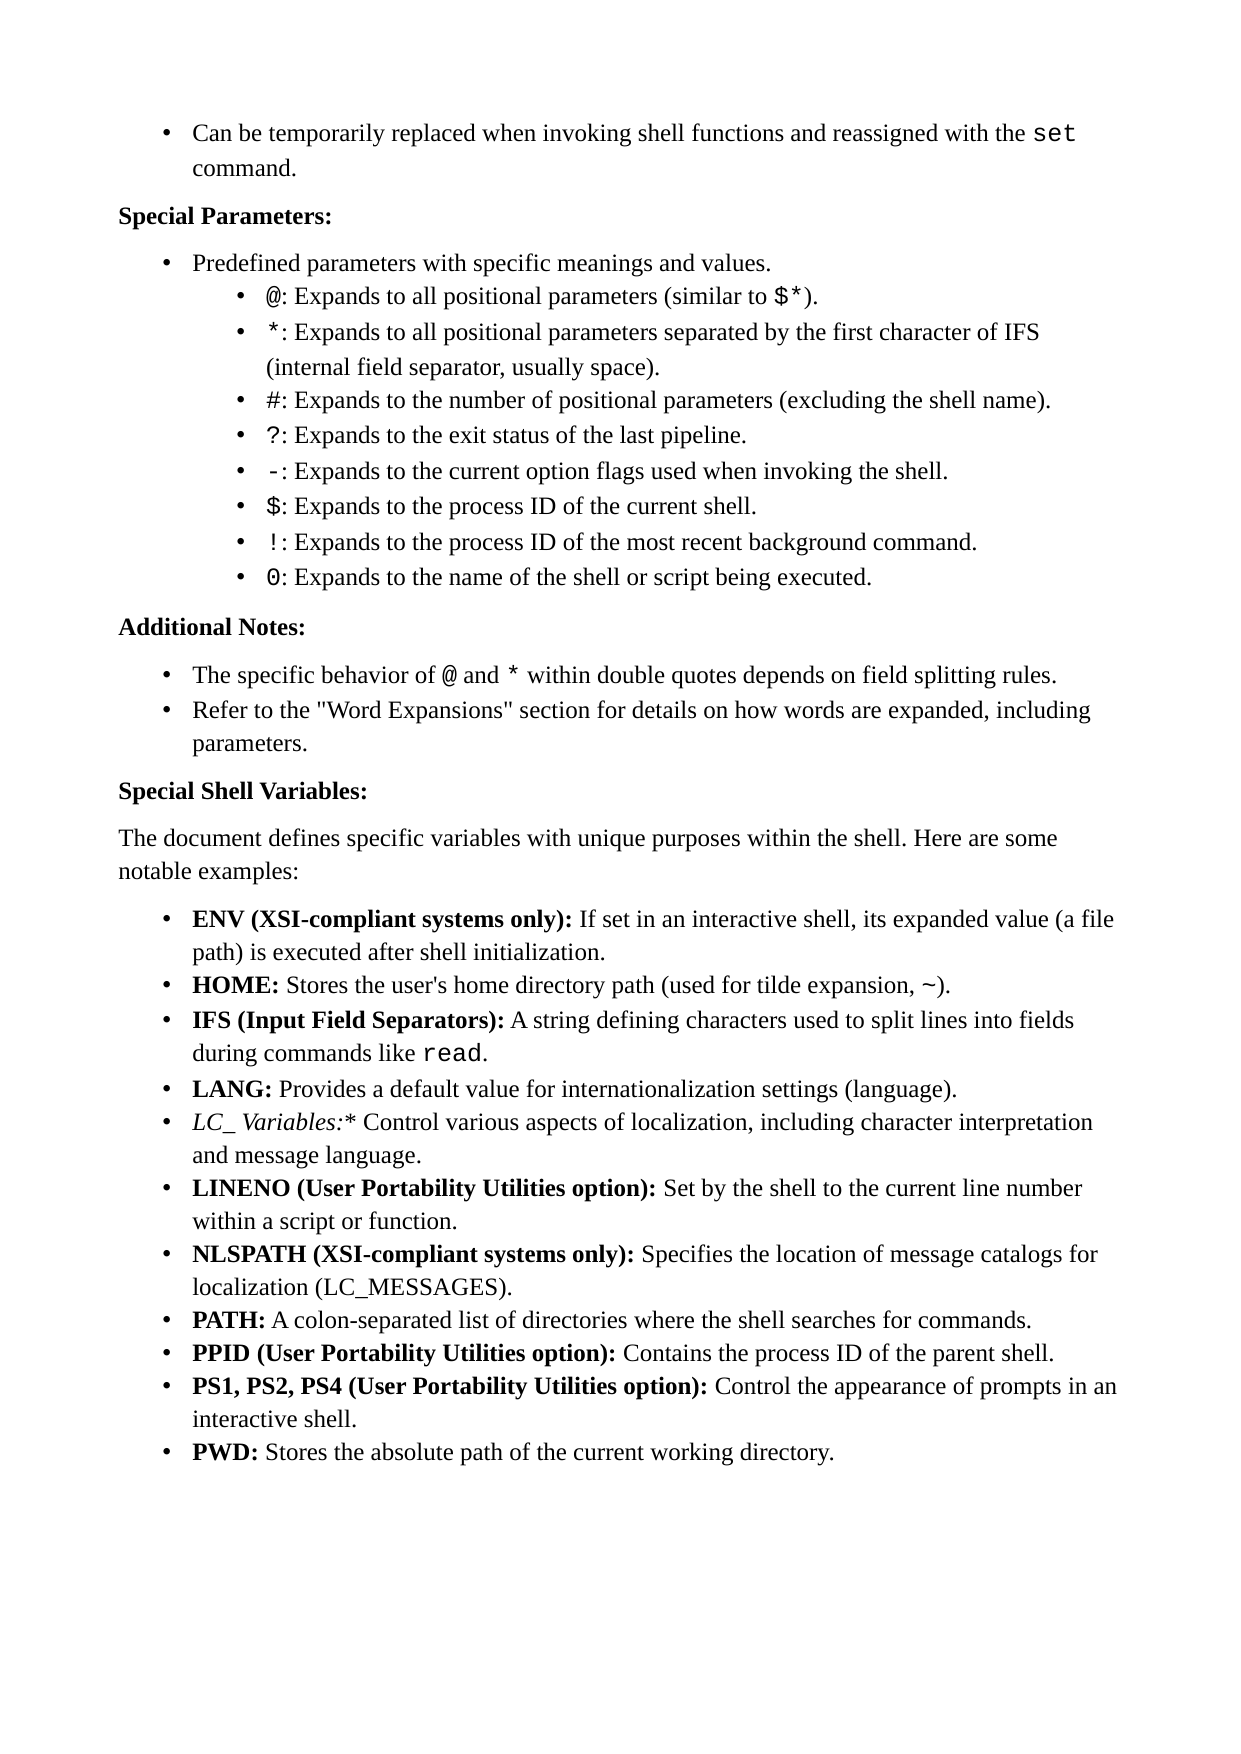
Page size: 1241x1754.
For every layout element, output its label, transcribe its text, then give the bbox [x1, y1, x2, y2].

list ENV (XSI-compliant systems only): If set in an interactive shell, its expanded value (a file path) is executed after shell initialization. [162, 904, 1122, 966]
list *: Expands to all positional parameters separated by the first character of IFS (internal field separator, usually space). [236, 317, 1122, 381]
list 0: Expands to the name of the shell or script being executed. [236, 562, 1122, 593]
list LANG: Provides a default value for internationalization settings (language). [162, 1074, 1122, 1103]
list IFS (Input Field Separators): A string defining characters used to split lines into fields during commands like read. [162, 1005, 1122, 1069]
list !: Expands to the process ID of the most recent background command. [236, 527, 1122, 557]
text The document defines specific variables with unique purposes within the shell. Here are some notable examples: [118, 823, 1122, 885]
list #: Expands to the number of positional parameters (excluding the shell name). [236, 385, 1122, 416]
text Special Shell Variables: [118, 776, 1122, 804]
text Special Parameters: [118, 201, 1122, 229]
list PPID (User Portability Utilities option): Contains the process ID of the parent shell. [162, 1338, 1122, 1367]
list NLSPATH (XSI-compliant systems only): Specifies the location of message catalogs for localization (LC_MESSAGES). [162, 1239, 1122, 1301]
list HOME: Stores the user's home directory path (used for tilde expansion, ~). [162, 970, 1122, 1001]
list LC_ Variables:* Control various aspects of localization, including character interpretation and message language. [162, 1107, 1122, 1169]
list PATH: A colon-separated list of directories where the shell searches for commands. [162, 1305, 1122, 1334]
list The specific behavior of @ and * within double quotes depends on field splitting rules. [162, 660, 1122, 691]
list Can be temporarily replaced when invoking shell functions and reassigned with the set command. [162, 118, 1122, 182]
list LINENO (User Portability Utilities option): Set by the shell to the current line number within a script or function. [162, 1173, 1122, 1235]
text Additional Notes: [118, 612, 1122, 641]
list ?: Expands to the exit status of the last pipeline. [236, 420, 1122, 451]
list PS1, PS2, PS4 (User Portability Utilities option): Control the appearance of prompts in an interactive shell. [162, 1371, 1122, 1433]
list $: Expands to the process ID of the current shell. [236, 491, 1122, 522]
list PWD: Stores the absolute path of the current working directory. [162, 1437, 1122, 1466]
list @: Expands to all positional parameters (similar to $*). [236, 281, 1122, 312]
list Refer to the "Word Expansions" section for details on how words are expanded, including parameters. [162, 695, 1122, 757]
list Predefined parameters with specific meanings and values. [162, 248, 1122, 277]
list -: Expands to the current option flags used when invoking the shell. [236, 456, 1122, 487]
